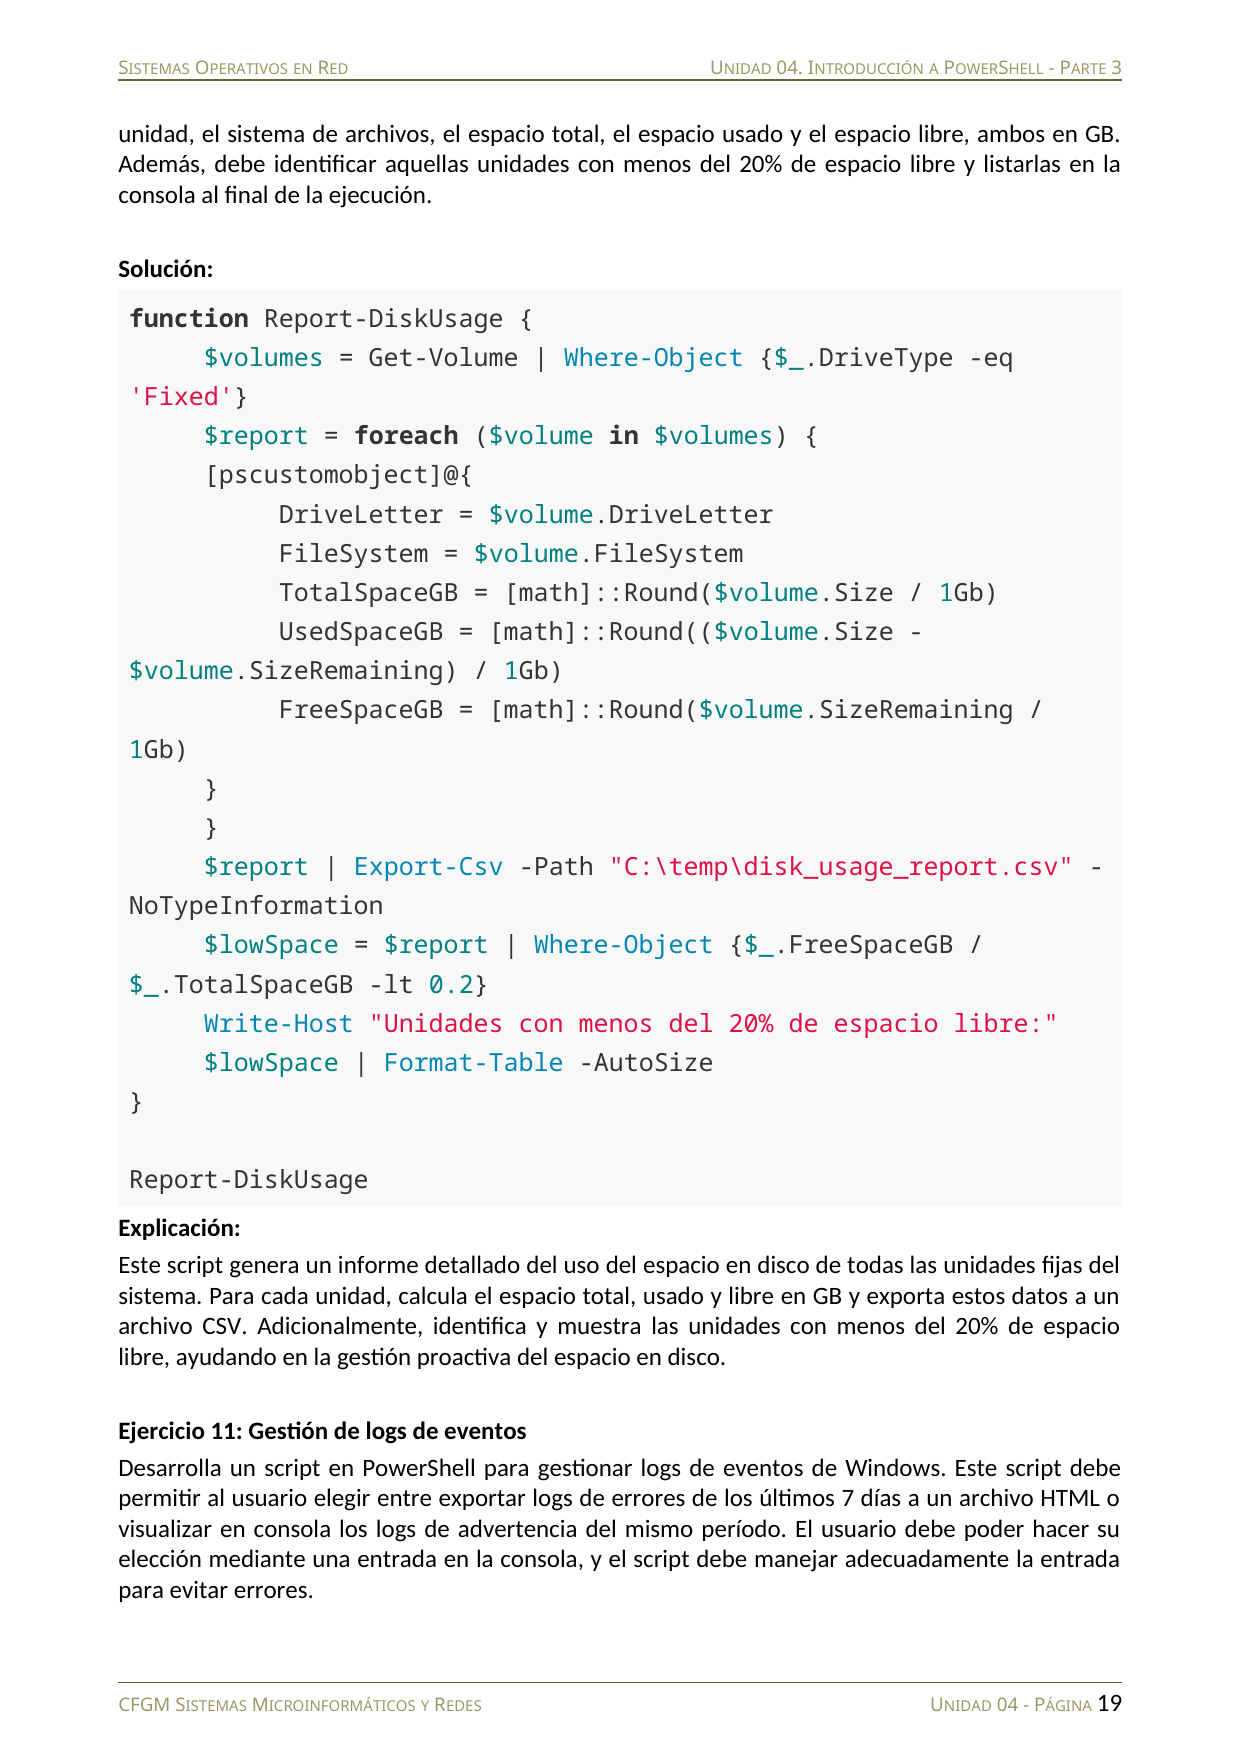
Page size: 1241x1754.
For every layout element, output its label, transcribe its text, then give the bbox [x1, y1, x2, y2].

text Solución: [118, 253, 1122, 283]
text Desarrolla un script en PowerShell para gestionar logs de eventos de Windows. Este script debe permitir al usuario elegir entre exportar logs de errores de los últimos 7 días a un archivo HTML o visualizar en consola los logs de advertencia del mismo período. El usuario debe poder hacer su elección mediante una entrada en la consola, y el script debe manejar adecuadamente la entrada para evitar errores. [118, 1452, 1122, 1604]
text Este script genera un informe detallado del uso del espacio en disco de todas las unidades fijas del sistema. Para cada unidad, calcula el espacio total, usado y libre en GB y exporta estos datos a un archivo CSV. Adicionalmente, identifica y muestra las unidades con menos del 20% de espacio libre, ayudando en la gestión proactiva del espacio en disco. [118, 1249, 1122, 1372]
text unidad, el sistema de archivos, el espacio total, el espacio usado y el espacio libre, ambos en GB. Además, debe identificar aquellas unidades con menos del 20% de espacio libre y listarlas en la consola al final de la ejecución. [118, 118, 1122, 209]
table_header function Report-DiskUsage { $volumes = Get-Volume | Where-Object {$_.DriveType -eq 'Fixed'} $report = foreach ($volume in $volumes) { [pscustomobject]@{ DriveLetter = $volume.DriveLetter FileSystem = $volume.FileSystem TotalSpaceGB = [math]::Round($volume.Size / 1Gb) UsedSpaceGB = [math]::Round(($volume.Size - $volume.SizeRemaining) / 1Gb) FreeSpaceGB = [math]::Round($volume.SizeRemaining / 1Gb) } } $report | Export-Csv -Path "C:\temp\disk_usage_report.csv" -NoTypeInformation $lowSpace = $report | Where-Object {$_.FreeSpaceGB / $_.TotalSpaceGB -lt 0.2} Write-Host "Unidades con menos del 20% de espacio libre:" $lowSpace | Format-Table -AutoSize } Report-DiskUsage [118, 290, 1122, 1207]
text Ejercicio 11: Gestión de logs de eventos [118, 1415, 1122, 1446]
text Explicación: [118, 1212, 1122, 1243]
